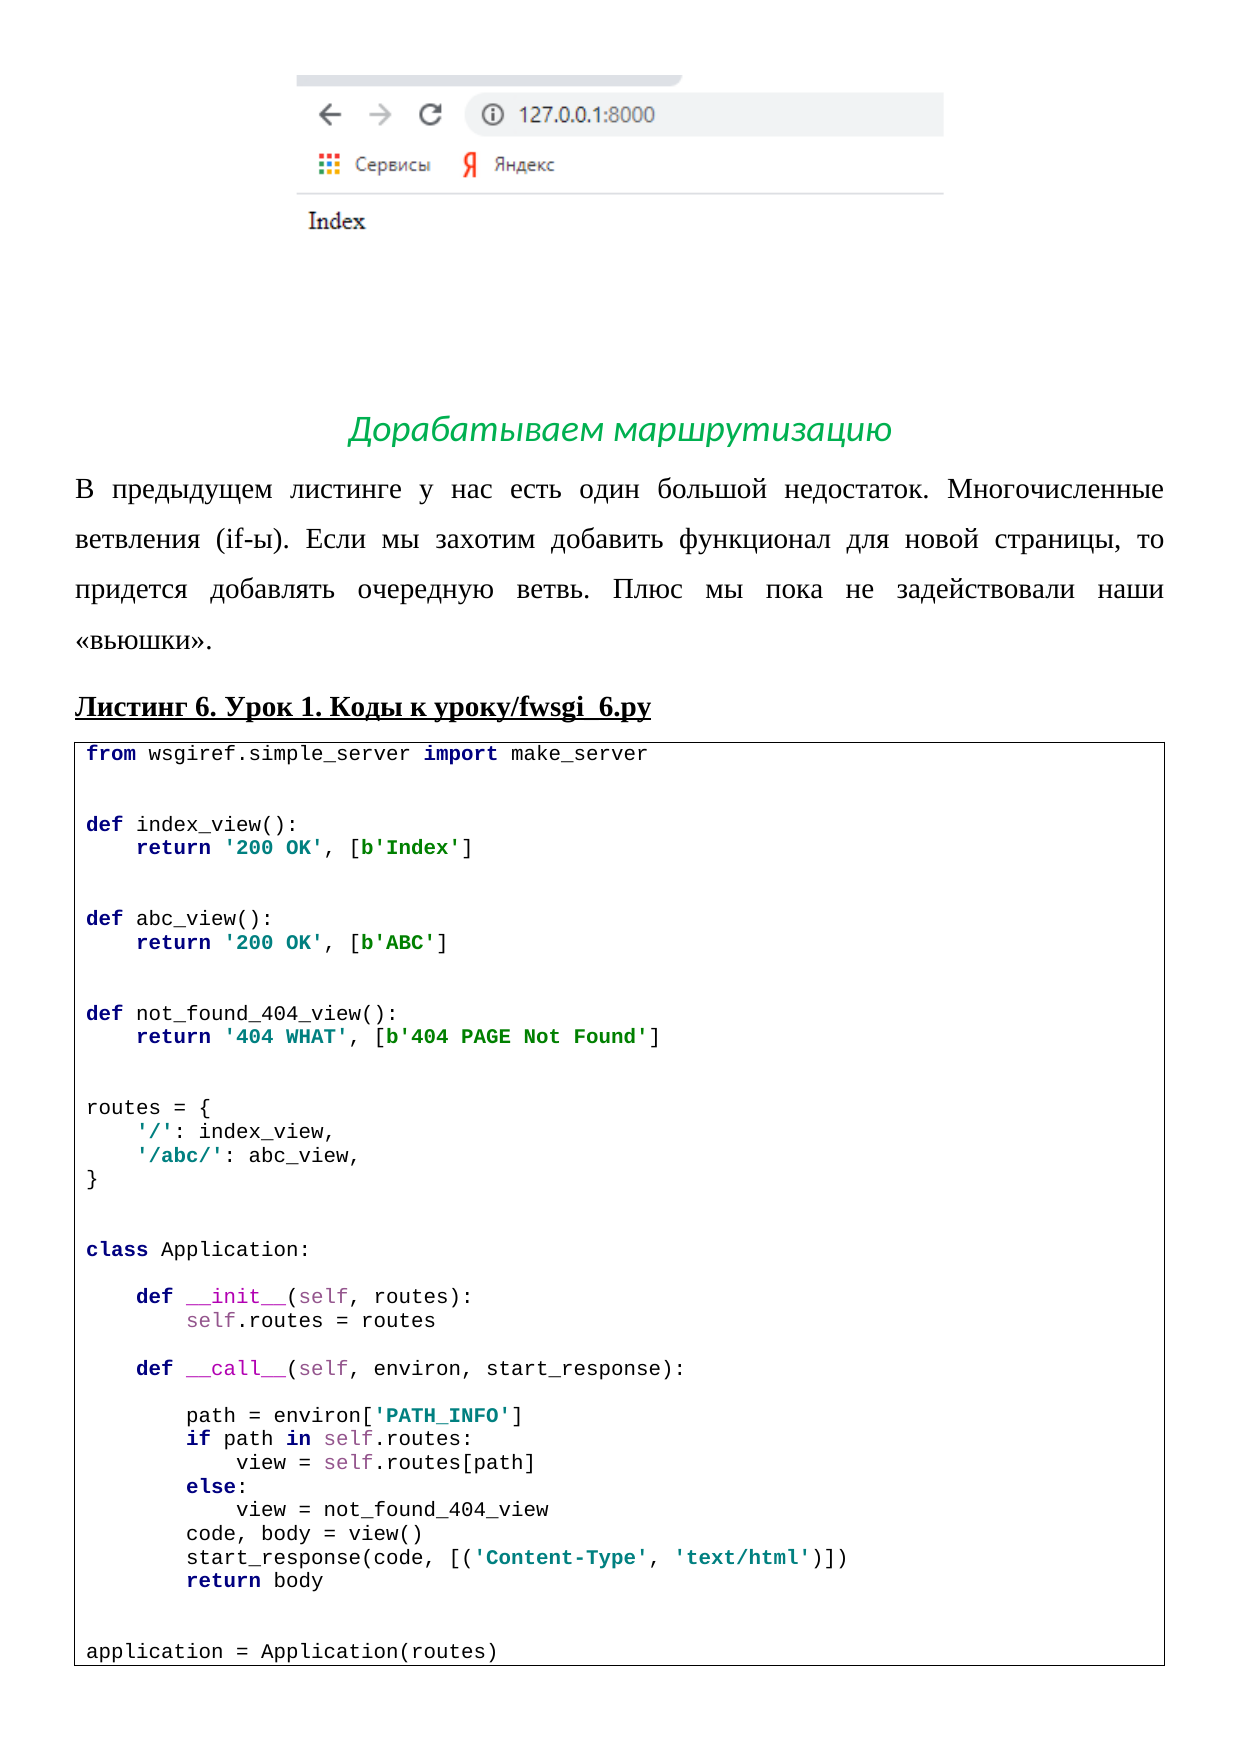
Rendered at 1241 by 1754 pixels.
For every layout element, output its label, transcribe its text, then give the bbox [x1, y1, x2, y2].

picture [296, 75, 944, 386]
text Дорабатываем маршрутизацию [75, 405, 1165, 451]
text Листинг 6. Урок 1. Коды к уроку/fwsgi_6.py [75, 689, 1165, 722]
text В предыдущем листинге у нас есть один большой недостаток. Многочисленные ветвления (if-ы). Если мы захотим добавить функционал для новой страницы, то придется добавлять очередную ветвь. Плюс мы пока не задействовали наши «вьюшки». [75, 471, 1165, 655]
